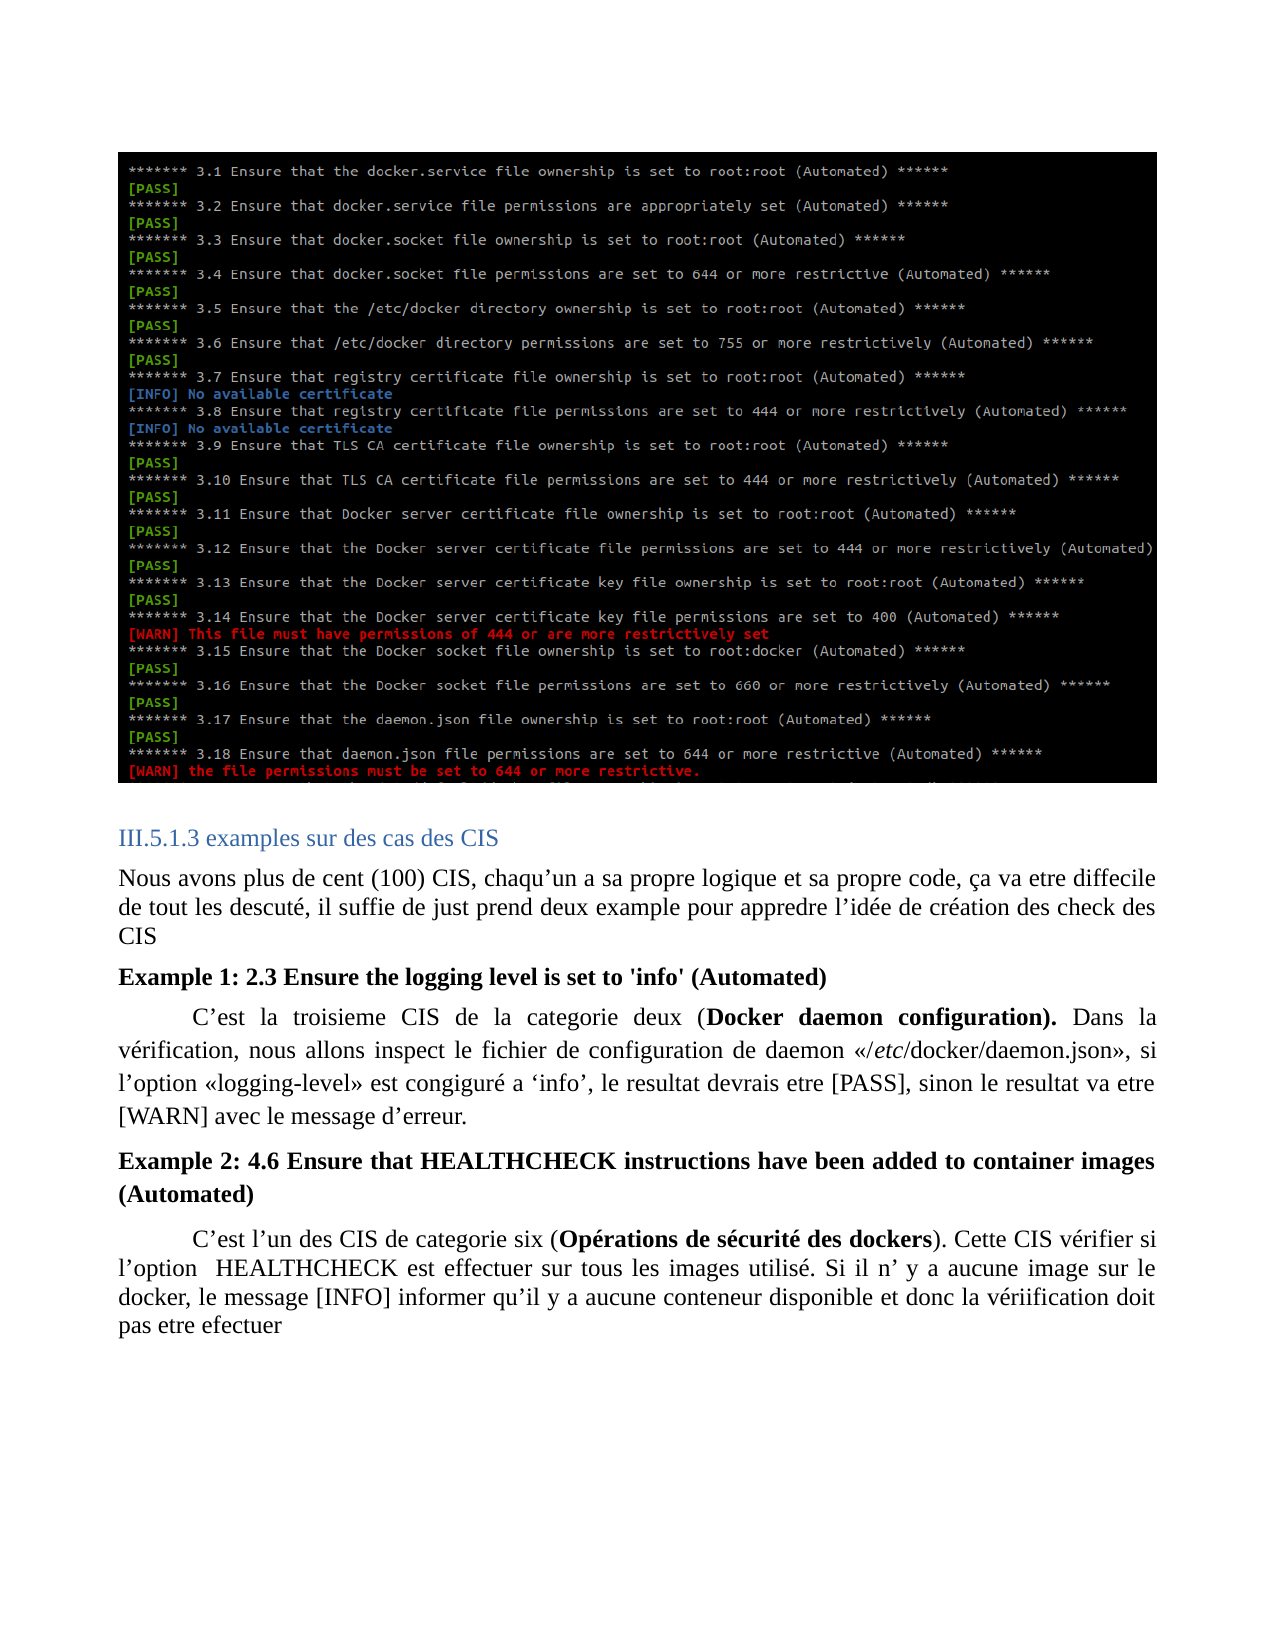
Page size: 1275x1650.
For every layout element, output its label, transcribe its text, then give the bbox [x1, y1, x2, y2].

text C’est l’un des CIS de categorie six (Opérations de sécurité des dockers). Cette CIS vérifier si l’option HEALTHCHECK est effectuer sur tous les images utilisé. Si il n’ y a aucune image sur le docker, le message [INFO] informer qu’il y a aucune conteneur disponible et donc la vériification doit pas etre efectuer [118, 1224, 1157, 1339]
text C’est la troisieme CIS de la categorie deux (Docker daemon configuration). Dans la vérification, nous allons inspect le fichier de configuration de daemon «/etc/docker/daemon.json», si l’option «logging-level» est congiguré a ‘info’, le resultat devrais etre [PASS], sinon le resultat va etre [WARN] avec le message d’erreur. [118, 1002, 1157, 1130]
picture [118, 152, 1157, 783]
text Nous avons plus de cent (100) CIS, chaqu’un a sa propre logique et sa propre code, ça va etre diffecile de tout les descuté, il suffie de just prend deux example pour appredre l’idée de création des check des CIS [118, 863, 1157, 950]
text Example 2: 4.6 Ensure that HEALTHCHECK instructions have been added to container images (Automated) [118, 1146, 1157, 1208]
text Example 1: 2.3 Ensure the logging level is set to 'info' (Automated) [118, 962, 1157, 990]
text III.5.1.3 examples sur des cas des CIS [118, 823, 1157, 852]
